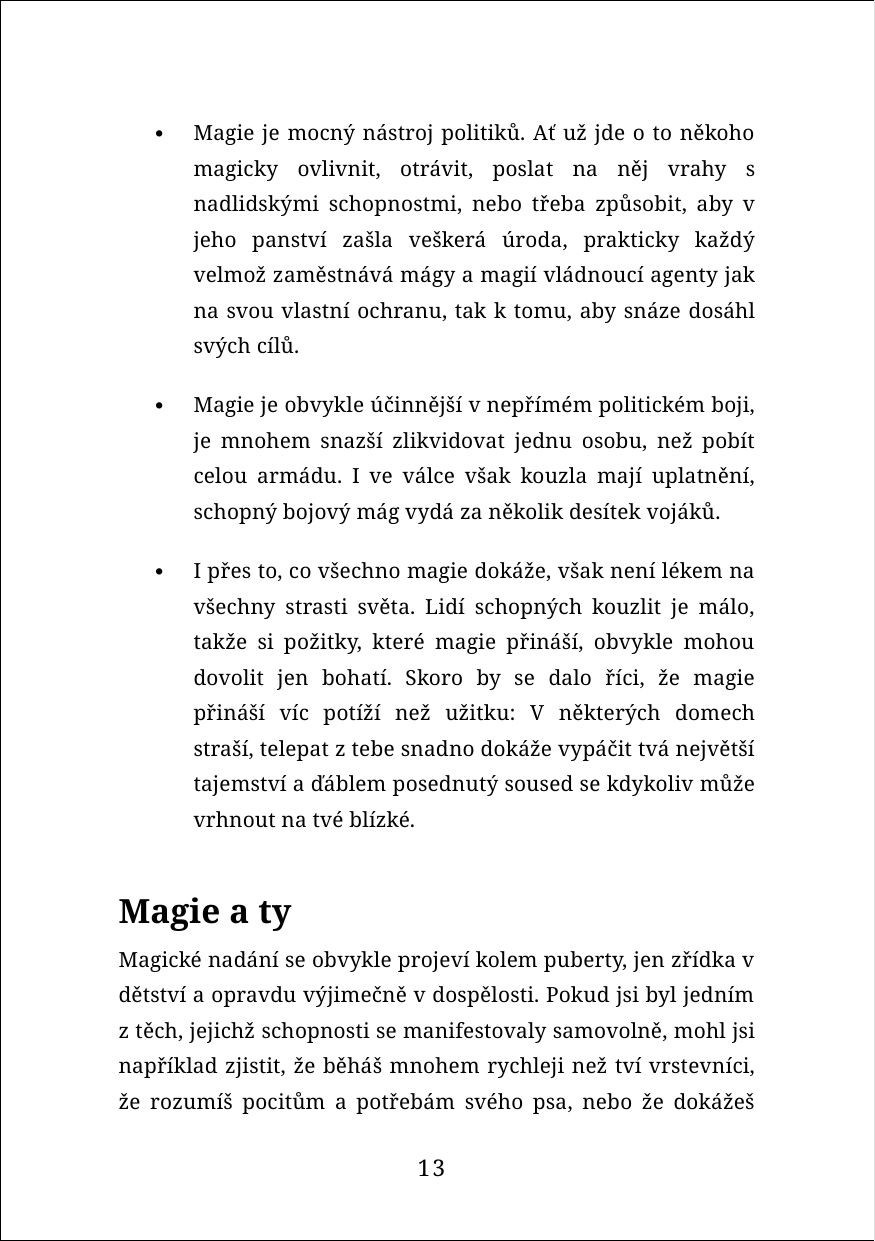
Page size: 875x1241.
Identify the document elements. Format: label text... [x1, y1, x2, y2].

list I přes to, co všechno magie dokáže, však není lékem na všechny strasti světa. Lidí schopných kouzlit je málo, takže si požitky, které magie přináší, obvykle mohou dovolit jen bohatí. Skoro by se dalo říci, že magie přináší víc potíží než užitku: V některých domech straší, telepat z tebe snadno dokáže vypáčit tvá největší tajemství a ďáblem posednutý soused se kdykoliv může vrhnout na tvé blízké. [156, 556, 756, 833]
list Magie je mocný nástroj politiků. Ať už jde o to někoho magicky ovlivnit, otrávit, poslat na něj vrahy s nadlidskými schopnostmi, nebo třeba způsobit, aby v jeho panství zašla veškerá úroda, prakticky každý velmož zaměstnává mágy a magií vládnoucí agenty jak na svou vlastní ochranu, tak k tomu, aby snáze dosáhl svých cílů. [156, 118, 756, 360]
text Magické nadání se obvykle projeví kolem puberty, jen zřídka v dětství a opravdu výjimečně v dospělosti. Pokud jsi byl jedním z těch, jejichž schopnosti se manifestovaly samovolně, mohl jsi například zjistit, že běháš mnohem rychleji než tví vrstevníci, že rozumíš pocitům a potřebám svého psa, nebo že dokážeš [118, 945, 756, 1115]
subtitle Magie a ty [118, 888, 756, 933]
list Magie je obvykle účinnější v nepřímém politickém boji, je mnohem snazší zlikvidovat jednu osobu, než pobít celou armádu. I ve válce však kouzla mají uplatnění, schopný bojový mág vydá za několik desítek vojáků. [156, 391, 756, 526]
